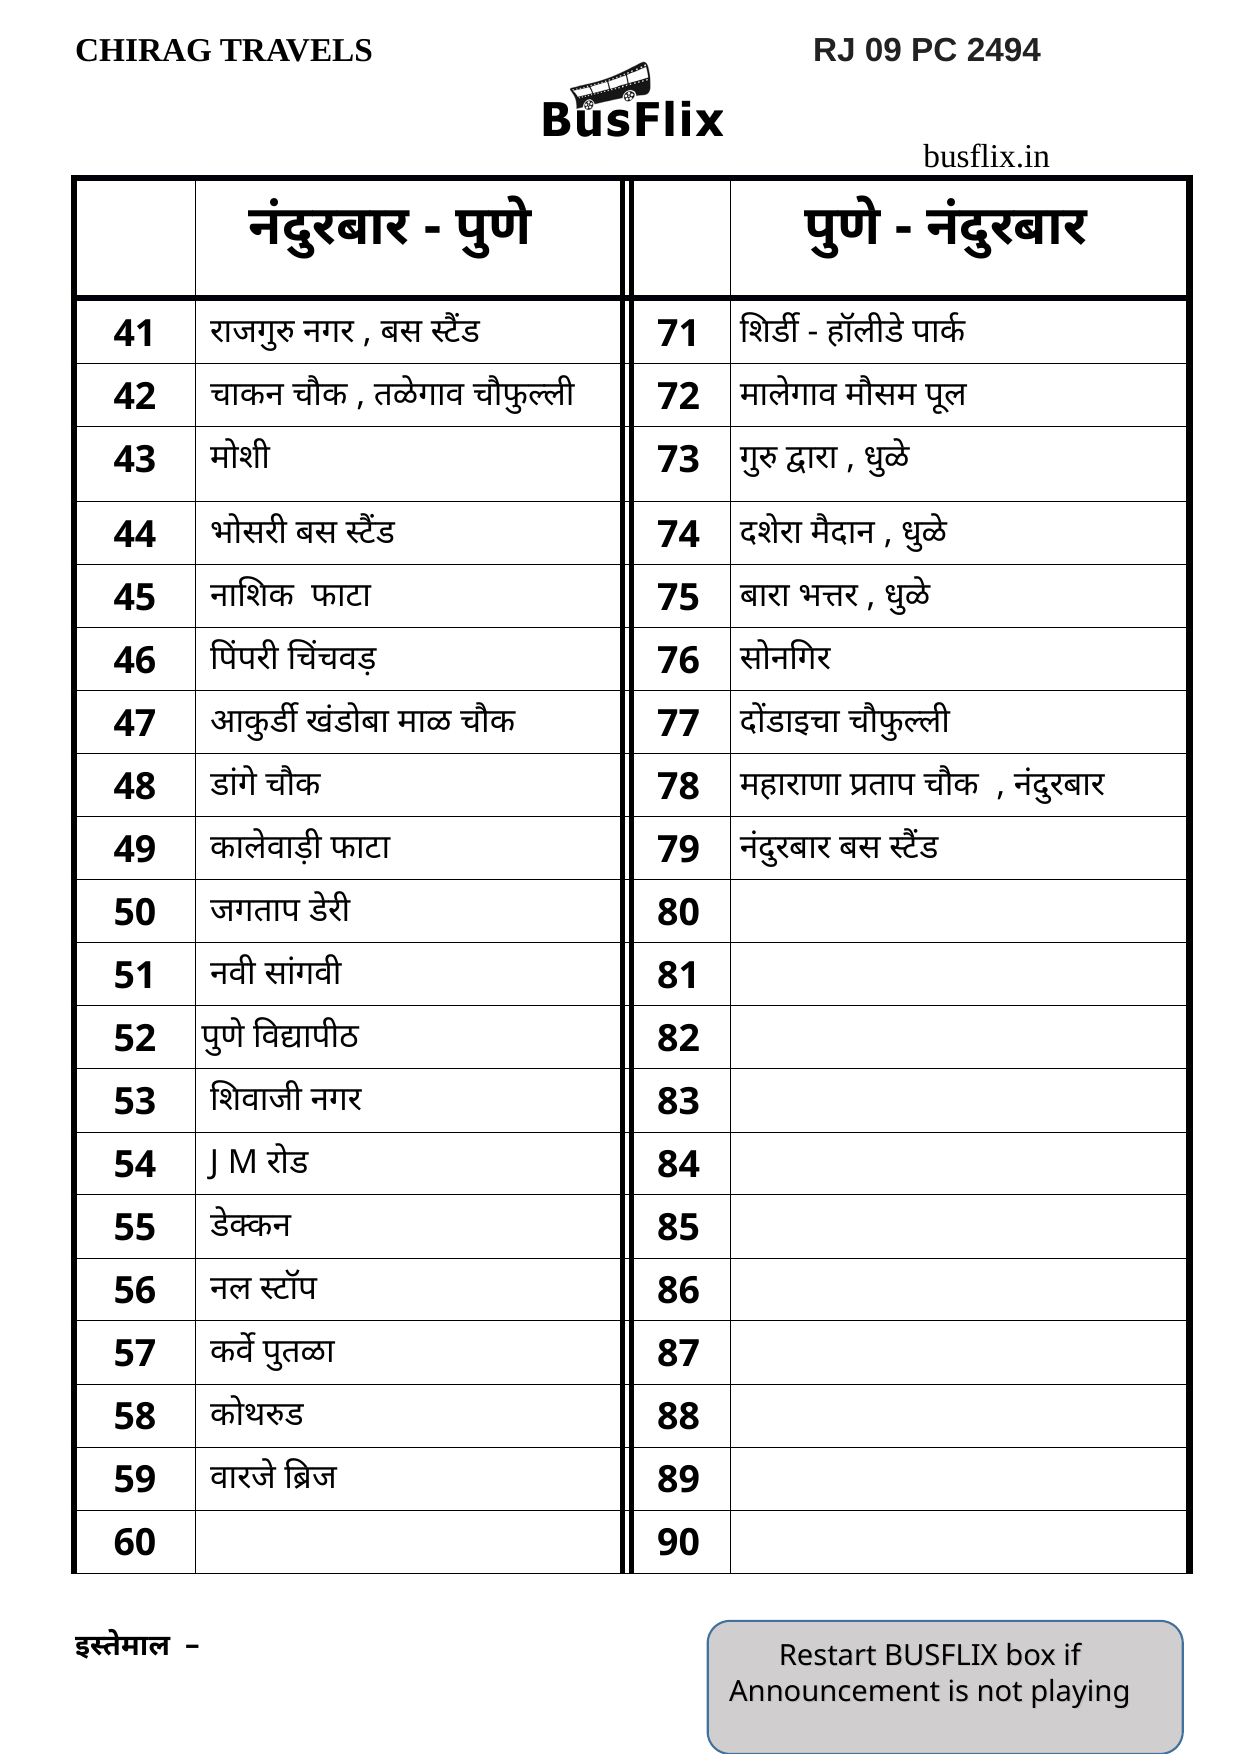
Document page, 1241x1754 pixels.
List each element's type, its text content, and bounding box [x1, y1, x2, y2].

table_cell 50 [77, 880, 195, 942]
table_cell मालेगाव मौसम पूल [731, 364, 1186, 426]
table_header पुणे - नंदुरबार [731, 181, 1186, 294]
table_cell 55 [77, 1195, 195, 1257]
table_cell 48 [77, 754, 195, 816]
table_cell बारा भत्तर , धुळे [731, 565, 1186, 627]
table_cell 89 [634, 1448, 730, 1509]
table_cell नवी सांगवी [196, 943, 620, 1005]
table_cell 52 [77, 1006, 195, 1068]
table_header नंदुरबार - पुणे [196, 181, 620, 294]
table_cell 87 [634, 1321, 730, 1383]
table_cell 47 [77, 691, 195, 753]
text इस्तेमाल – [75, 1624, 715, 1664]
table_cell 49 [77, 817, 195, 879]
table_cell 74 [634, 502, 730, 564]
table_cell 78 [634, 754, 730, 816]
table_cell 54 [77, 1133, 195, 1194]
table_cell चाकन चौक , तळेगाव चौफुल्ली [196, 364, 620, 426]
table_cell [731, 1069, 1186, 1131]
table_cell [731, 1195, 1186, 1257]
table_cell 56 [77, 1259, 195, 1320]
table_cell जगताप डेरी [196, 880, 620, 942]
table_cell 60 [77, 1511, 195, 1572]
table_cell नल स्टॉप [196, 1259, 620, 1320]
table_cell 84 [634, 1133, 730, 1194]
table_cell 90 [634, 1511, 730, 1572]
table_cell 85 [634, 1195, 730, 1257]
table_cell पिंपरी चिंचवड़ [196, 628, 620, 690]
table_cell पुणे विद्यापीठ [196, 1006, 620, 1068]
table_header [634, 181, 730, 294]
table_cell 59 [77, 1448, 195, 1509]
table_cell मोशी [196, 427, 620, 501]
table_cell डांगे चौक [196, 754, 620, 816]
table_cell 86 [634, 1259, 730, 1320]
table_cell शिर्डी - हॉलीडे पार्क [731, 301, 1186, 363]
table_cell 42 [77, 364, 195, 426]
table_cell 58 [77, 1385, 195, 1446]
table_cell J M रोड [196, 1133, 620, 1194]
table_cell 57 [77, 1321, 195, 1383]
table_cell भोसरी बस स्टैंड [196, 502, 620, 564]
table_cell [731, 1511, 1186, 1572]
table_cell राजगुरु नगर , बस स्टैंड [196, 301, 620, 363]
table_cell दशेरा मैदान , धुळे [731, 502, 1186, 564]
table_cell 88 [634, 1385, 730, 1446]
table_cell [731, 1448, 1186, 1509]
table_cell 44 [77, 502, 195, 564]
table_header [77, 181, 195, 294]
table_cell कोथरुड [196, 1385, 620, 1446]
table_cell [196, 1511, 620, 1572]
table_cell 82 [634, 1006, 730, 1068]
table_cell दोंडाइचा चौफुल्ली [731, 691, 1186, 753]
table_cell 41 [77, 301, 195, 363]
table_cell नाशिक फाटा [196, 565, 620, 627]
table_cell आकुर्डी खंडोबा माळ चौक [196, 691, 620, 753]
table_cell 76 [634, 628, 730, 690]
table_cell [731, 1321, 1186, 1383]
table_cell [731, 1385, 1186, 1446]
table_cell 43 [77, 427, 195, 501]
table_cell [731, 943, 1186, 1005]
table_cell शिवाजी नगर [196, 1069, 620, 1131]
table_cell [731, 1006, 1186, 1068]
table_cell गुरु द्वारा , धुळे [731, 427, 1186, 501]
table_cell कर्वे पुतळा [196, 1321, 620, 1383]
table_cell 71 [634, 301, 730, 363]
table_cell 77 [634, 691, 730, 753]
table_cell डेक्कन [196, 1195, 620, 1257]
table_cell सोनगिर [731, 628, 1186, 690]
table_cell [731, 1259, 1186, 1320]
table_cell कालेवाड़ी फाटा [196, 817, 620, 879]
table_cell 83 [634, 1069, 730, 1131]
table_cell 73 [634, 427, 730, 501]
table_cell 53 [77, 1069, 195, 1131]
table_cell [731, 1133, 1186, 1194]
table_cell वारजे ब्रिज [196, 1448, 620, 1509]
table_cell 80 [634, 880, 730, 942]
table_cell 45 [77, 565, 195, 627]
table_cell 81 [634, 943, 730, 1005]
table_cell 79 [634, 817, 730, 879]
table_cell 46 [77, 628, 195, 690]
table_cell [731, 880, 1186, 942]
table_cell 72 [634, 364, 730, 426]
table_cell 75 [634, 565, 730, 627]
table_cell नंदुरबार बस स्टैंड [731, 817, 1186, 879]
table_cell महाराणा प्रताप चौक , नंदुरबार [731, 754, 1186, 816]
table_cell 51 [77, 943, 195, 1005]
